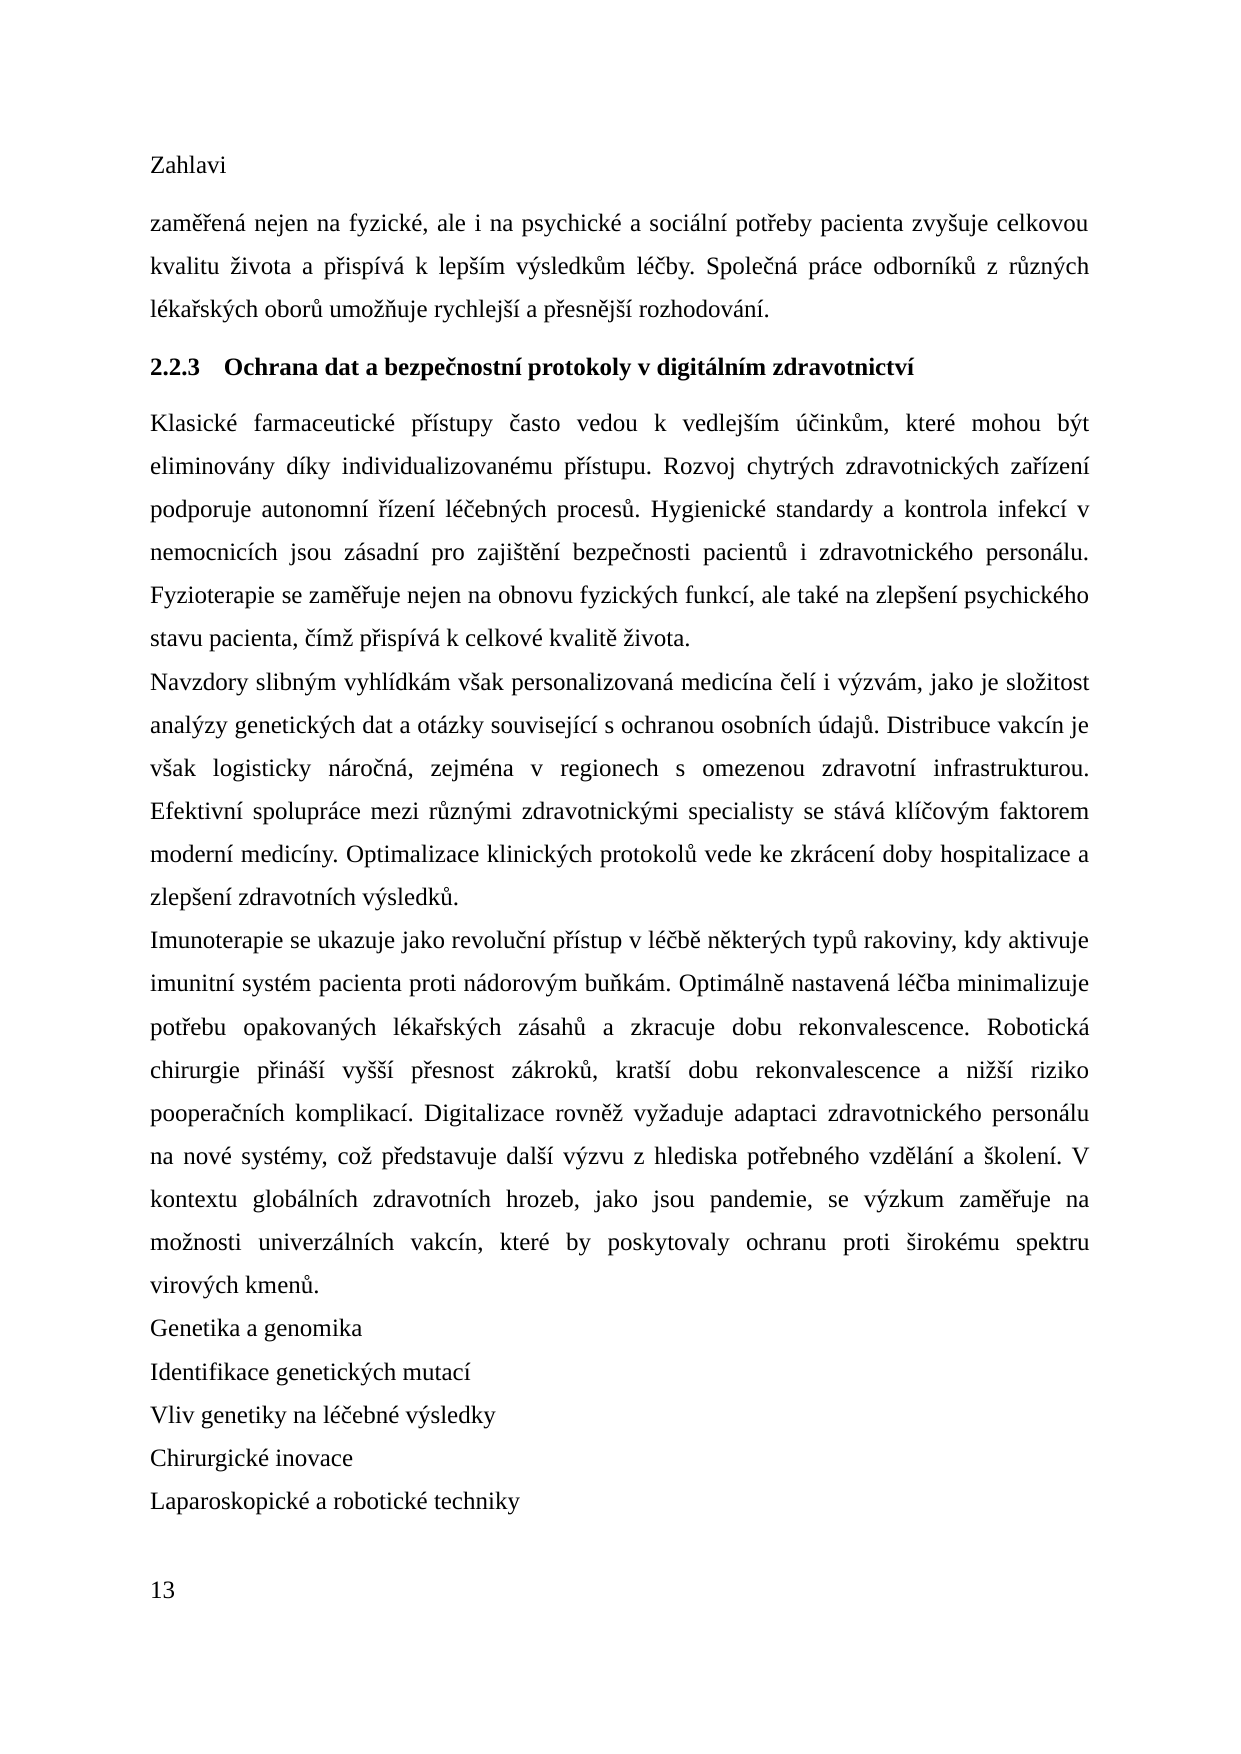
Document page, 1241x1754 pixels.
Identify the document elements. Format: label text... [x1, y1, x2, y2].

text Klasické farmaceutické přístupy často vedou k vedlejším účinkům, které mohou být eliminovány díky individualizovanému přístupu. Rozvoj chytrých zdravotnických zařízení podporuje autonomní řízení léčebných procesů. Hygienické standardy a kontrola infekcí v nemocnicích jsou zásadní pro zajištění bezpečnosti pacientů i zdravotnického personálu. Fyzioterapie se zaměřuje nejen na obnovu fyzických funkcí, ale také na zlepšení psychického stavu pacienta, čímž přispívá k celkové kvalitě života. [150, 408, 1090, 652]
text Navzdory slibným vyhlídkám však personalizovaná medicína čelí i výzvám, jako je složitost analýzy genetických dat a otázky související s ochranou osobních údajů. Distribuce vakcín je však logisticky náročná, zejména v regionech s omezenou zdravotní infrastrukturou. Efektivní spolupráce mezi různými zdravotnickými specialisty se stává klíčovým faktorem moderní medicíny. Optimalizace klinických protokolů vede ke zkrácení doby hospitalizace a zlepšení zdravotních výsledků. [150, 667, 1090, 911]
text Chirurgické inovace [150, 1443, 1090, 1472]
subtitle Ochrana dat a bezpečnostní protokoly v digitálním zdravotnictví [150, 352, 1090, 381]
text zaměřená nejen na fyzické, ale i na psychické a sociální potřeby pacienta zvyšuje celkovou kvalitu života a přispívá k lepším výsledkům léčby. Společná práce odborníků z různých lékařských oborů umožňuje rychlejší a přesnější rozhodování. [150, 208, 1090, 323]
text Identifikace genetických mutací [150, 1357, 1090, 1385]
text Vliv genetiky na léčebné výsledky [150, 1400, 1090, 1428]
text Genetika a genomika [150, 1313, 1090, 1342]
text Laparoskopické a robotické techniky [150, 1486, 1090, 1515]
text Imunoterapie se ukazuje jako revoluční přístup v léčbě některých typů rakoviny, kdy aktivuje imunitní systém pacienta proti nádorovým buňkám. Optimálně nastavená léčba minimalizuje potřebu opakovaných lékařských zásahů a zkracuje dobu rekonvalescence. Robotická chirurgie přináší vyšší přesnost zákroků, kratší dobu rekonvalescence a nižší riziko pooperačních komplikací. Digitalizace rovněž vyžaduje adaptaci zdravotnického personálu na nové systémy, což představuje další výzvu z hlediska potřebného vzdělání a školení. V kontextu globálních zdravotních hrozeb, jako jsou pandemie, se výzkum zaměřuje na možnosti univerzálních vakcín, které by poskytovaly ochranu proti širokému spektru virových kmenů. [150, 925, 1090, 1299]
